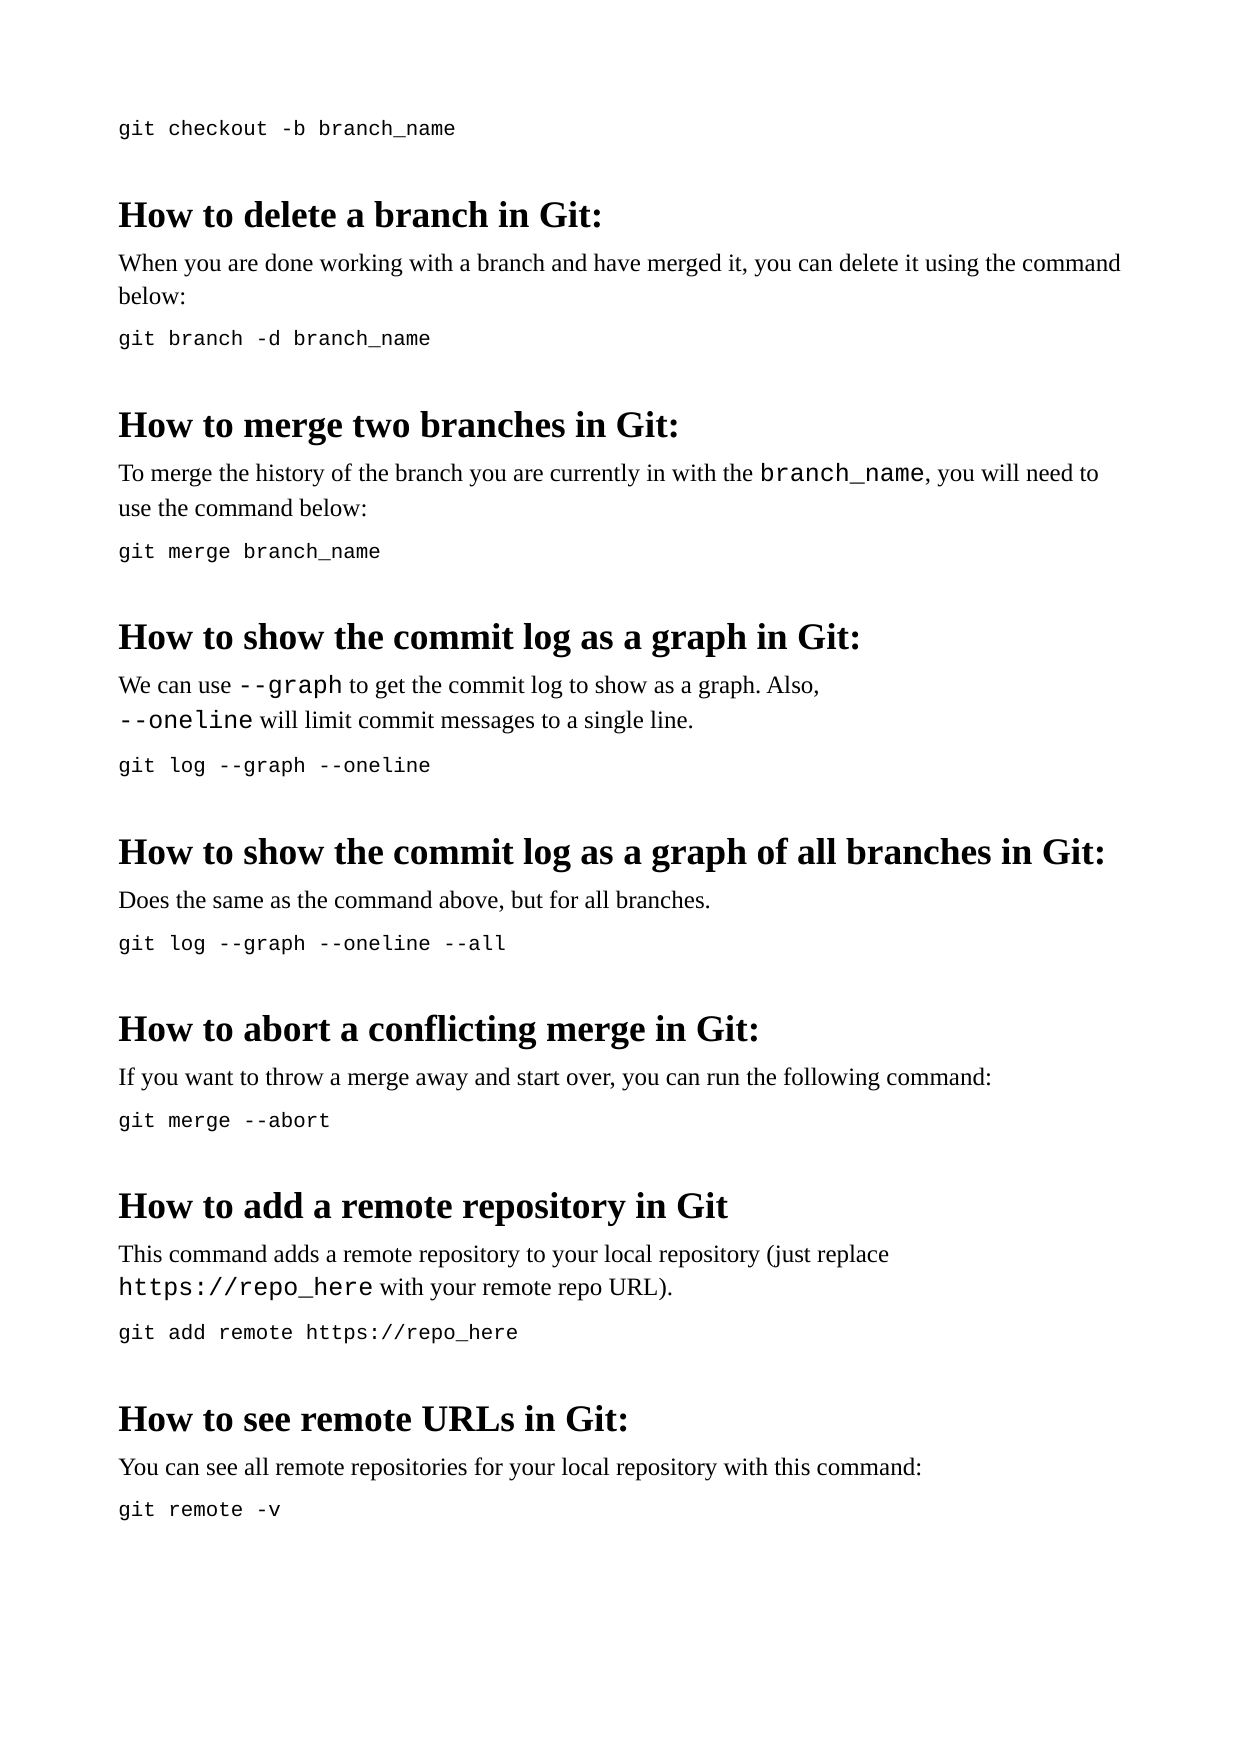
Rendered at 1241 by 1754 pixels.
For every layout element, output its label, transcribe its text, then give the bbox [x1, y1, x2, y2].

subtitle How to merge two branches in Git: [118, 402, 1122, 445]
text To merge the history of the branch you are currently in with the branch_name, you will need to use the command below: [118, 458, 1122, 522]
text git log --graph --oneline --all [118, 932, 1122, 956]
text git merge branch_name [118, 541, 1122, 564]
subtitle How to abort a conflicting merge in Git: [118, 1006, 1122, 1049]
subtitle How to show the commit log as a graph in Git: [118, 614, 1122, 658]
subtitle How to see remote URLs in Git: [118, 1396, 1122, 1439]
text git remote -v [118, 1499, 1122, 1523]
text git checkout -b branch_name [118, 118, 1122, 142]
text git merge --abort [118, 1110, 1122, 1133]
subtitle How to show the commit log as a graph of all branches in Git: [118, 829, 1122, 872]
subtitle How to delete a branch in Git: [118, 192, 1122, 235]
text You can see all remote repositories for your local repository with this command: [118, 1452, 1122, 1481]
text git branch -d branch_name [118, 328, 1122, 352]
text git log --graph --oneline [118, 755, 1122, 779]
text This command adds a remote repository to your local repository (just replace https://repo_here with your remote repo URL). [118, 1239, 1122, 1303]
text git add remote https://repo_here [118, 1322, 1122, 1346]
subtitle How to add a remote repository in Git [118, 1184, 1122, 1227]
text If you want to throw a merge away and start over, you can run the following command: [118, 1062, 1122, 1091]
text Does the same as the command above, but for all branches. [118, 885, 1122, 914]
text We can use --graph to get the commit log to show as a graph. Also, --oneline will limit commit messages to a single line. [118, 670, 1122, 736]
text When you are done working with a branch and have merged it, you can delete it using the command below: [118, 248, 1122, 309]
